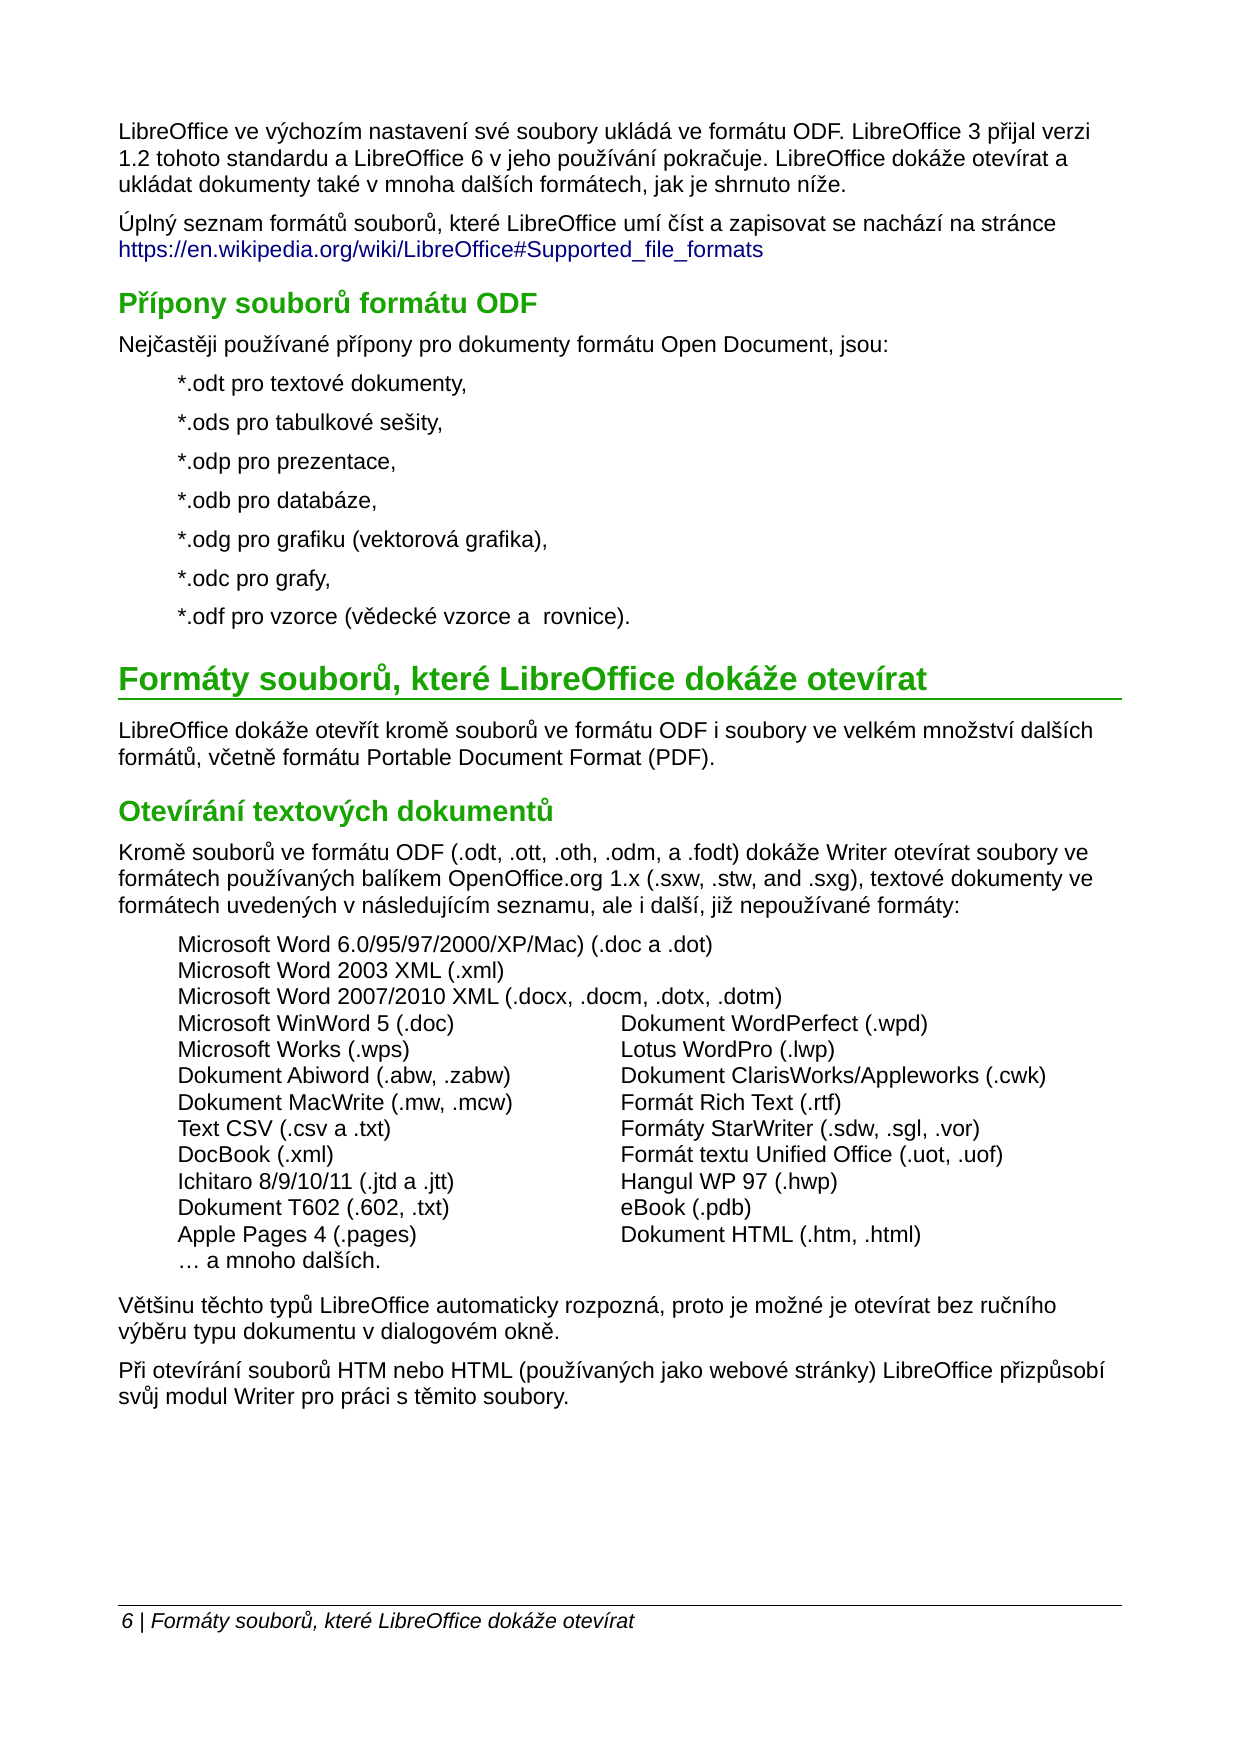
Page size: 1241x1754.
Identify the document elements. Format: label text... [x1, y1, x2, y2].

subtitle Otevírání textových dokumentů [118, 794, 1122, 827]
text *.odb pro databáze, [177, 487, 1122, 513]
table_cell Formát Rich Text (.rtf) [561, 1089, 1123, 1115]
table_cell Text CSV (.csv a .txt) [118, 1115, 561, 1141]
subtitle Přípony souborů formátu ODF [118, 286, 1122, 319]
list Nejčastěji používané přípony pro dokumenty formátu Open Document, jsou: [118, 331, 1122, 358]
table_cell [561, 1247, 1123, 1286]
text *.odc pro grafy, [177, 564, 1122, 591]
text Většinu těchto typů LibreOffice automaticky rozpozná, proto je možné je otevírat bez ručního výběru typu dokumentu v dialogovém okně. [118, 1292, 1122, 1344]
table_cell Formáty StarWriter (.sdw, .sgl, .vor) [561, 1115, 1123, 1141]
table_cell Hangul WP 97 (.hwp) [561, 1168, 1123, 1194]
text *.odp pro prezentace, [177, 448, 1122, 474]
table_cell Apple Pages 4 (.pages) [118, 1221, 561, 1247]
table_cell Dokument HTML (.htm, .html) [561, 1221, 1123, 1247]
table_header Microsoft WinWord 5 (.doc) [118, 1010, 561, 1036]
subtitle Formáty souborů, které LibreOffice dokáže otevírat [118, 659, 1122, 698]
text LibreOffice dokáže otevřít kromě souborů ve formátu ODF i soubory ve velkém množství dalších formátů, včetně formátu Portable Document Format (PDF). [118, 717, 1122, 770]
table_cell Dokument ClarisWorks/Appleworks (.cwk) [561, 1063, 1123, 1089]
table_cell Ichitaro 8/9/10/11 (.jtd a .jtt) [118, 1168, 561, 1194]
text *.odg pro grafiku (vektorová grafika), [177, 526, 1122, 552]
text Microsoft Word 6.0/95/97/2000/XP/Mac) (.doc a .dot) Microsoft Word 2003 XML (.xml) Microsoft Word 2007/2010 XML (.docx, .docm, .dotx, .dotm) [177, 931, 1122, 1010]
text *.odt pro textové dokumenty, [177, 370, 1122, 397]
table_cell Lotus WordPro (.lwp) [561, 1036, 1123, 1062]
table_cell DocBook (.xml) [118, 1141, 561, 1168]
text *.ods pro tabulkové sešity, [177, 409, 1122, 435]
table_cell Formát textu Unified Office (.uot, .uof) [561, 1141, 1123, 1168]
text LibreOffice ve výchozím nastavení své soubory ukládá ve formátu ODF. LibreOffice 3 přijal verzi 1.2 tohoto standardu a LibreOffice 6 v jeho používání pokračuje. LibreOffice dokáže otevírat a ukládat dokumenty také v mnoha dalších formátech, jak je shrnuto níže. [118, 118, 1122, 197]
table_header Dokument WordPerfect (.wpd) [561, 1010, 1123, 1036]
table_cell Dokument Abiword (.abw, .zabw) [118, 1063, 561, 1089]
list Kromě souborů ve formátu ODF (.odt, .ott, .oth, .odm, a .fodt) dokáže Writer otevírat soubory ve formátech používaných balíkem OpenOffice.org 1.x (.sxw, .stw, and .sxg), textové dokumenty ve formátech uvedených v následujícím seznamu, ale i další, již nepoužívané formáty: [118, 839, 1122, 918]
table_cell eBook (.pdb) [561, 1194, 1123, 1221]
table_cell Dokument T602 (.602, .txt) [118, 1194, 561, 1221]
table_cell Dokument MacWrite (.mw, .mcw) [118, 1089, 561, 1115]
table_cell … a mnoho dalších. [118, 1247, 561, 1286]
text Při otevírání souborů HTM nebo HTML (používaných jako webové stránky) LibreOffice přizpůsobí svůj modul Writer pro práci s těmito soubory. [118, 1357, 1122, 1409]
table_cell Microsoft Works (.wps) [118, 1036, 561, 1062]
text *.odf pro vzorce (vědecké vzorce a rovnice). [177, 603, 1122, 630]
text Úplný seznam formátů souborů, které LibreOffice umí číst a zapisovat se nachází na stránce https://en.wikipedia.org/wiki/LibreOffice#Supported_file_formats [118, 210, 1122, 262]
